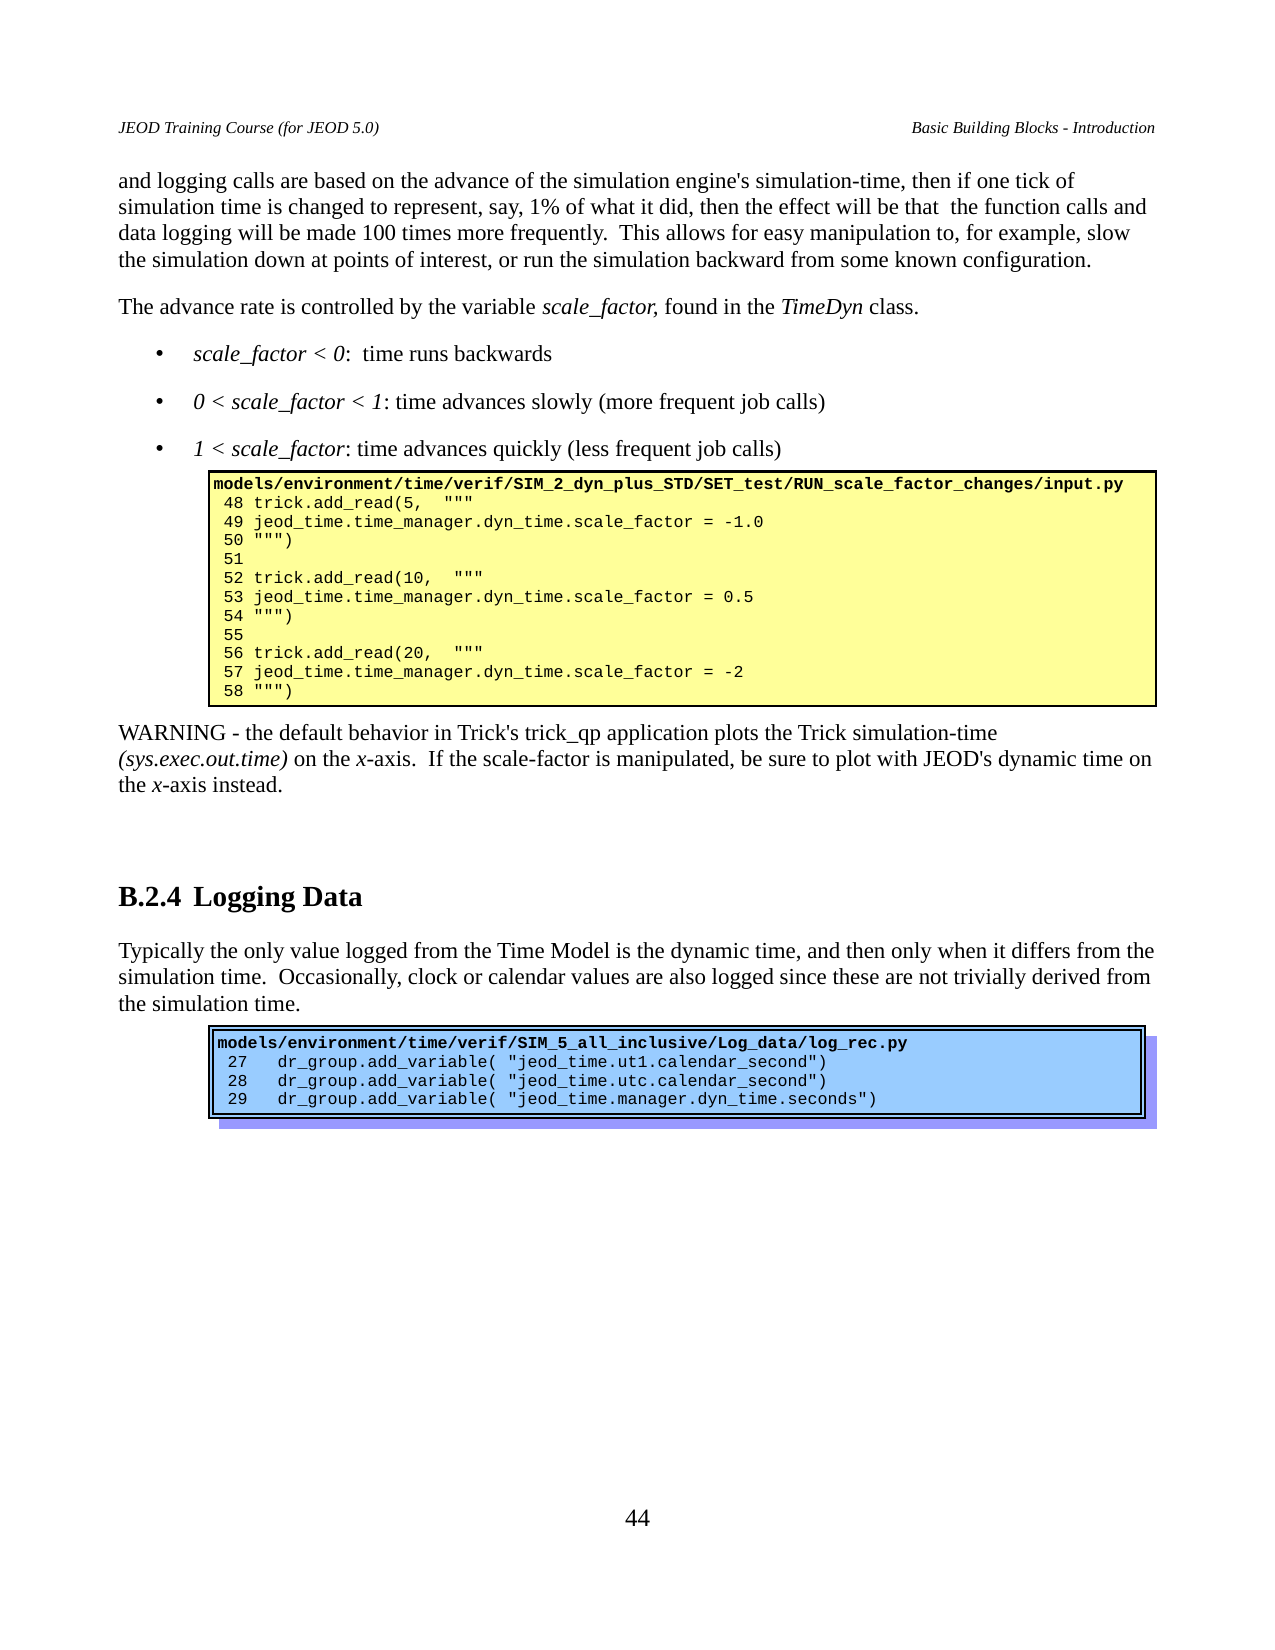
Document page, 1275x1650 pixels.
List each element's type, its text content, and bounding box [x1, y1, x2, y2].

text 55 [210, 621, 1155, 640]
text 53 jeod_time.time_manager.dyn_time.scale_factor = 0.5 [210, 583, 1155, 602]
text 51 [210, 546, 1155, 564]
text 28 dr_group.add_variable( "jeod_time.utc.calendar_second") [214, 1063, 1140, 1082]
list 0 < scale_factor < 1: time advances slowly (more frequent job calls) [156, 388, 1157, 414]
text 54 """) [210, 602, 1155, 621]
text 56 trick.add_read(20, """ [210, 640, 1155, 659]
text 27 dr_group.add_variable( "jeod_time.ut1.calendar_second") [214, 1044, 1140, 1063]
text 29 dr_group.add_variable( "jeod_time.manager.dyn_time.seconds") [214, 1082, 1140, 1113]
text and logging calls are based on the advance of the simulation engine's simulation-time, then if one tick of simulation time is changed to represent, say, 1% of what it did, then the effect will be that the function calls and data logging will be made 100 times more frequently. This allows for easy manipulation to, for example, slow the simulation down at points of interest, or run the simulation backward from some known configuration. [118, 167, 1157, 272]
text 49 jeod_time.time_manager.dyn_time.scale_factor = -1.0 [210, 508, 1155, 527]
text The advance rate is controlled by the variable scale_factor, found in the TimeDyn class. [118, 293, 1157, 319]
text models/environment/time/verif/SIM_2_dyn_plus_STD/SET_test/RUN_scale_factor_changes/input.py [210, 473, 1155, 489]
text 58 """) [210, 678, 1155, 705]
text Typically the only value logged from the Time Model is the dynamic time, and then only when it differs from the simulation time. Occasionally, clock or calendar values are also logged since these are not trivially derived from the simulation time. [118, 937, 1157, 1016]
text 57 jeod_time.time_manager.dyn_time.scale_factor = -2 [210, 659, 1155, 678]
text 50 """) [210, 527, 1155, 546]
text WARNING - the default behavior in Trick's trick_qp application plots the Trick simulation-time (sys.exec.out.time) on the x-axis. If the scale-factor is manipulated, be sure to plot with JEOD's dynamic time on the x-axis instead. [118, 719, 1157, 798]
list 1 < scale_factor: time advances quickly (less frequent job calls) [156, 435, 1157, 461]
subtitle Logging Data [118, 879, 1157, 913]
text 52 trick.add_read(10, """ [210, 564, 1155, 583]
text 48 trick.add_read(5, """ [210, 489, 1155, 508]
list scale_factor < 0: time runs backwards [156, 340, 1157, 367]
text models/environment/time/verif/SIM_5_all_inclusive/Log_data/log_rec.py [214, 1031, 1140, 1044]
